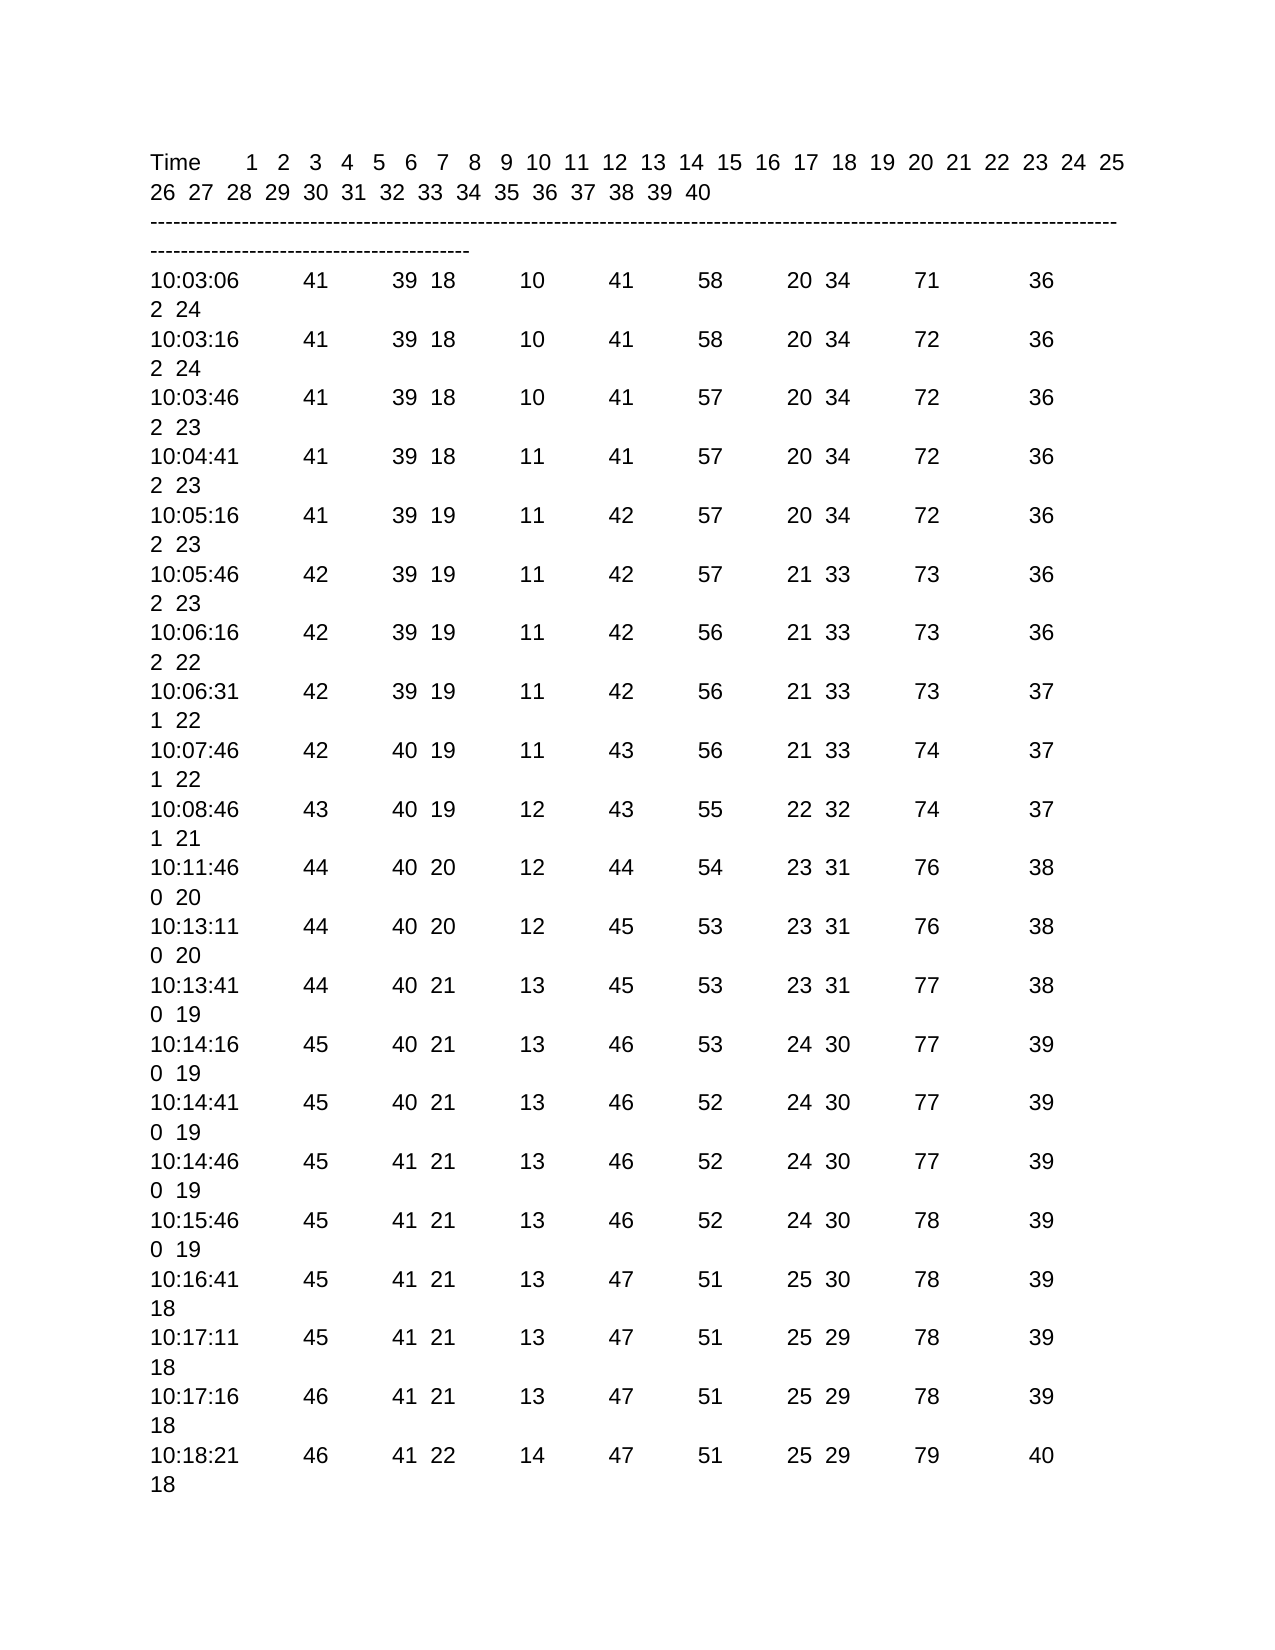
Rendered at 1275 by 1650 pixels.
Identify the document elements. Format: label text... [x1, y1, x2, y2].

text 10:13:11 44 40 20 12 45 53 23 31 76 38 0 20 [150, 914, 1125, 969]
text 10:15:46 45 41 21 13 46 52 24 30 78 39 0 19 [150, 1207, 1125, 1262]
text ------------------------------------------------------------------------------------------------------------------------------------------------------------------------- [150, 209, 1125, 264]
text 10:14:41 45 40 21 13 46 52 24 30 77 39 0 19 [150, 1090, 1125, 1145]
text Time 1 2 3 4 5 6 7 8 9 10 11 12 13 14 15 16 17 18 19 20 21 22 23 24 25 26 27 28 29 30 31 32 33 34 35 36 37 38 39 40 [150, 150, 1125, 205]
text 10:04:41 41 39 18 11 41 57 20 34 72 36 2 23 [150, 444, 1125, 499]
text 10:18:21 46 41 22 14 47 51 25 29 79 40 18 [150, 1442, 1125, 1497]
text 10:17:16 46 41 21 13 47 51 25 29 78 39 18 [150, 1384, 1125, 1439]
text 10:07:46 42 40 19 11 43 56 21 33 74 37 1 22 [150, 737, 1125, 792]
text 10:06:31 42 39 19 11 42 56 21 33 73 37 1 22 [150, 679, 1125, 734]
text 10:14:16 45 40 21 13 46 53 24 30 77 39 0 19 [150, 1031, 1125, 1086]
text 10:08:46 43 40 19 12 43 55 22 32 74 37 1 21 [150, 796, 1125, 851]
text 10:14:46 45 41 21 13 46 52 24 30 77 39 0 19 [150, 1149, 1125, 1204]
text 10:03:16 41 39 18 10 41 58 20 34 72 36 2 24 [150, 326, 1125, 381]
text 10:16:41 45 41 21 13 47 51 25 30 78 39 18 [150, 1266, 1125, 1321]
text 10:11:46 44 40 20 12 44 54 23 31 76 38 0 20 [150, 855, 1125, 910]
text 10:05:16 41 39 19 11 42 57 20 34 72 36 2 23 [150, 502, 1125, 557]
text 10:06:16 42 39 19 11 42 56 21 33 73 36 2 22 [150, 620, 1125, 675]
text 10:03:06 41 39 18 10 41 58 20 34 71 36 2 24 [150, 267, 1125, 322]
text 10:17:11 45 41 21 13 47 51 25 29 78 39 18 [150, 1325, 1125, 1380]
text 10:03:46 41 39 18 10 41 57 20 34 72 36 2 23 [150, 385, 1125, 440]
text 10:05:46 42 39 19 11 42 57 21 33 73 36 2 23 [150, 561, 1125, 616]
text 10:13:41 44 40 21 13 45 53 23 31 77 38 0 19 [150, 972, 1125, 1027]
